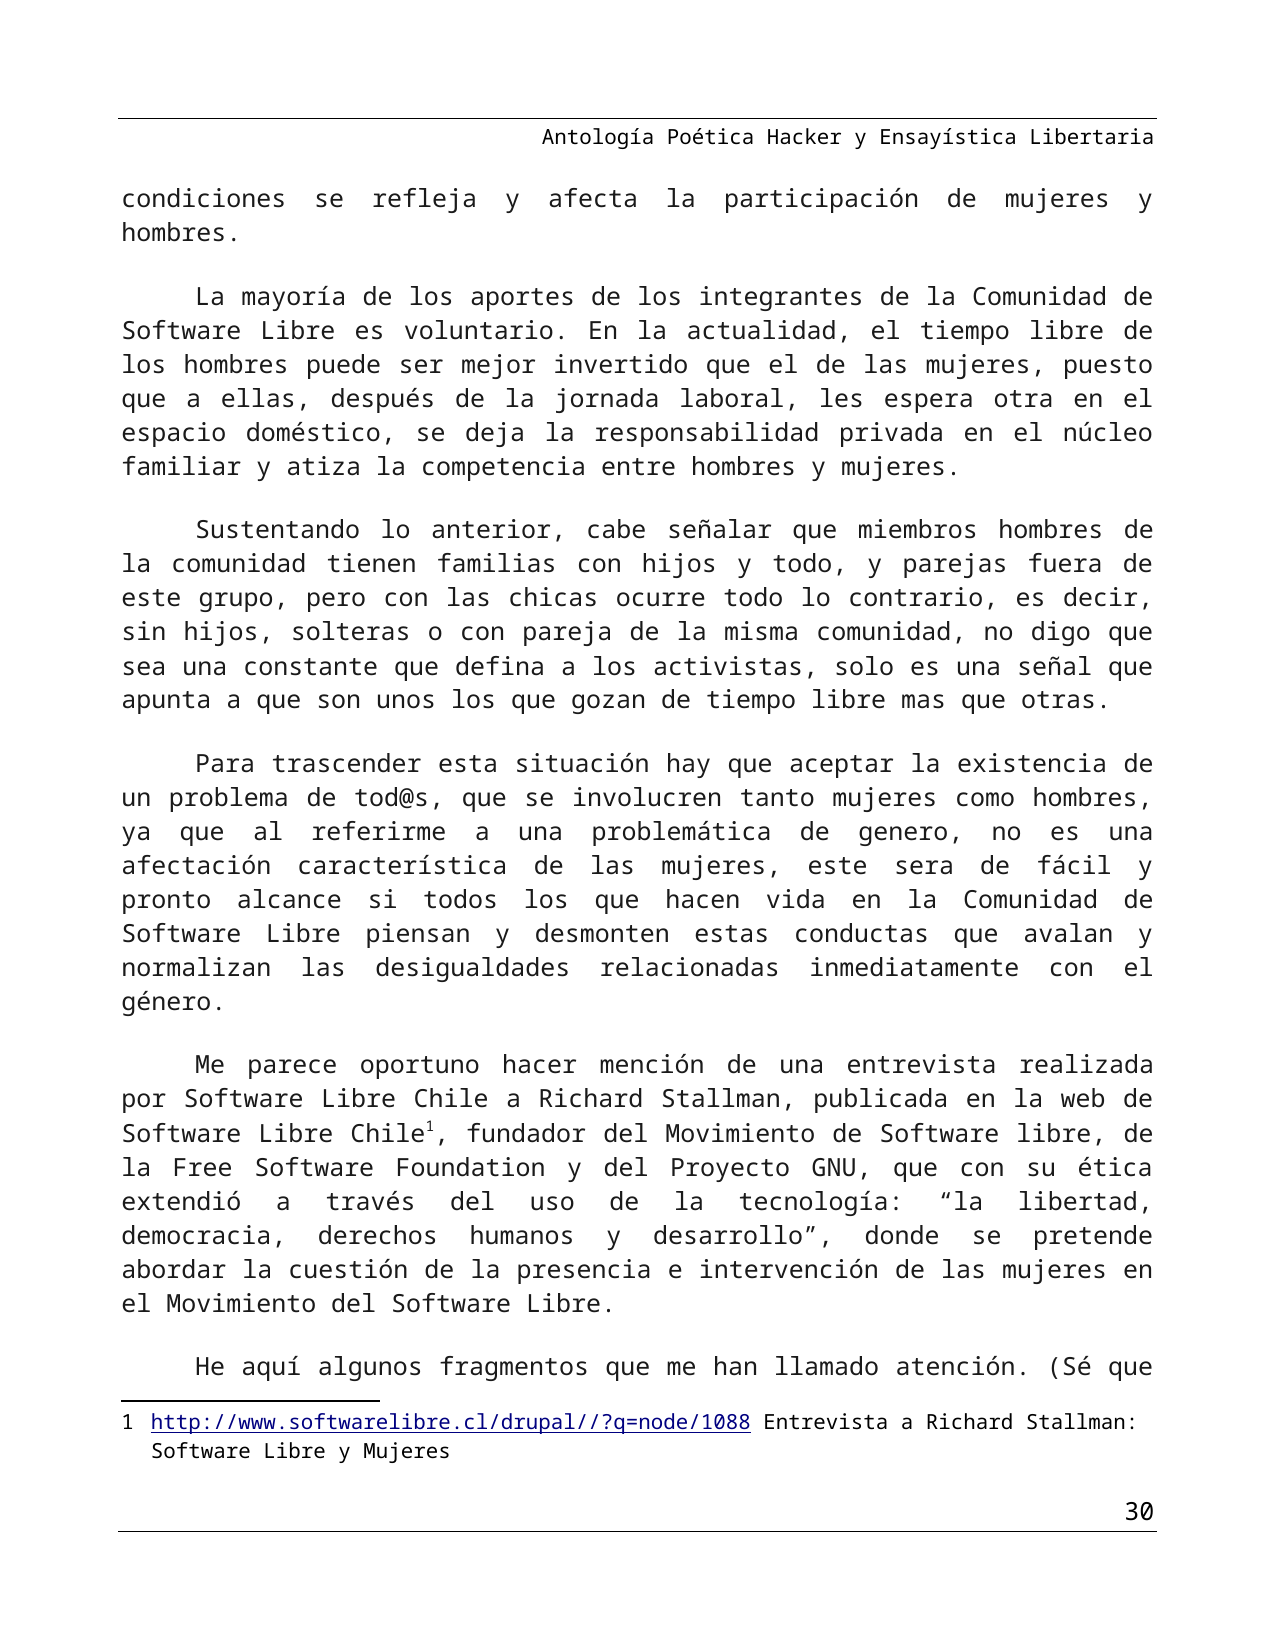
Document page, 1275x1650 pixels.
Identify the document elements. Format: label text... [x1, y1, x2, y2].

text Sustentando lo anterior, cabe señalar que miembros hombres de la comunidad tienen familias con hijos y todo, y parejas fuera de este grupo, pero con las chicas ocurre todo lo contrario, es decir, sin hijos, solteras o con pareja de la misma comunidad, no digo que sea una constante que defina a los activistas, solo es una señal que apunta a que son unos los que gozan de tiempo libre mas que otras. [121, 512, 1154, 716]
text Me parece oportuno hacer mención de una entrevista realizada por Software Libre Chile a Richard Stallman, publicada en la web de Software Libre Chile, fundador del Movimiento de Software libre, de la Free Software Foundation y del Proyecto GNU, que con su ética extendió a través del uso de la tecnología: “la libertad, democracia, derechos humanos y desarrollo”, donde se pretende abordar la cuestión de la presencia e intervención de las mujeres en el Movimiento del Software Libre. [121, 1047, 1154, 1319]
text La mayoría de los aportes de los integrantes de la Comunidad de Software Libre es voluntario. En la actualidad, el tiempo libre de los hombres puede ser mejor invertido que el de las mujeres, puesto que a ellas, después de la jornada laboral, les espera otra en el espacio doméstico, se deja la responsabilidad privada en el núcleo familiar y atiza la competencia entre hombres y mujeres. [121, 278, 1154, 483]
text condiciones se refleja y afecta la participación de mujeres y hombres. [121, 181, 1154, 249]
text Para trascender esta situación hay que aceptar la existencia de un problema de tod@s, que se involucren tanto mujeres como hombres, ya que al referirme a una problemática de genero, no es una afectación característica de las mujeres, este sera de fácil y pronto alcance si todos los que hacen vida en la Comunidad de Software Libre piensan y desmonten estas conductas que avalan y normalizan las desigualdades relacionadas inmediatamente con el género. [121, 745, 1154, 1018]
text He aquí algunos fragmentos que me han llamado atención. (Sé que [121, 1349, 1154, 1383]
text http://www.softwarelibre.cl/drupal//?q=node/1088 Entrevista a Richard Stallman: Software Libre y Mujeres [121, 1407, 1154, 1464]
